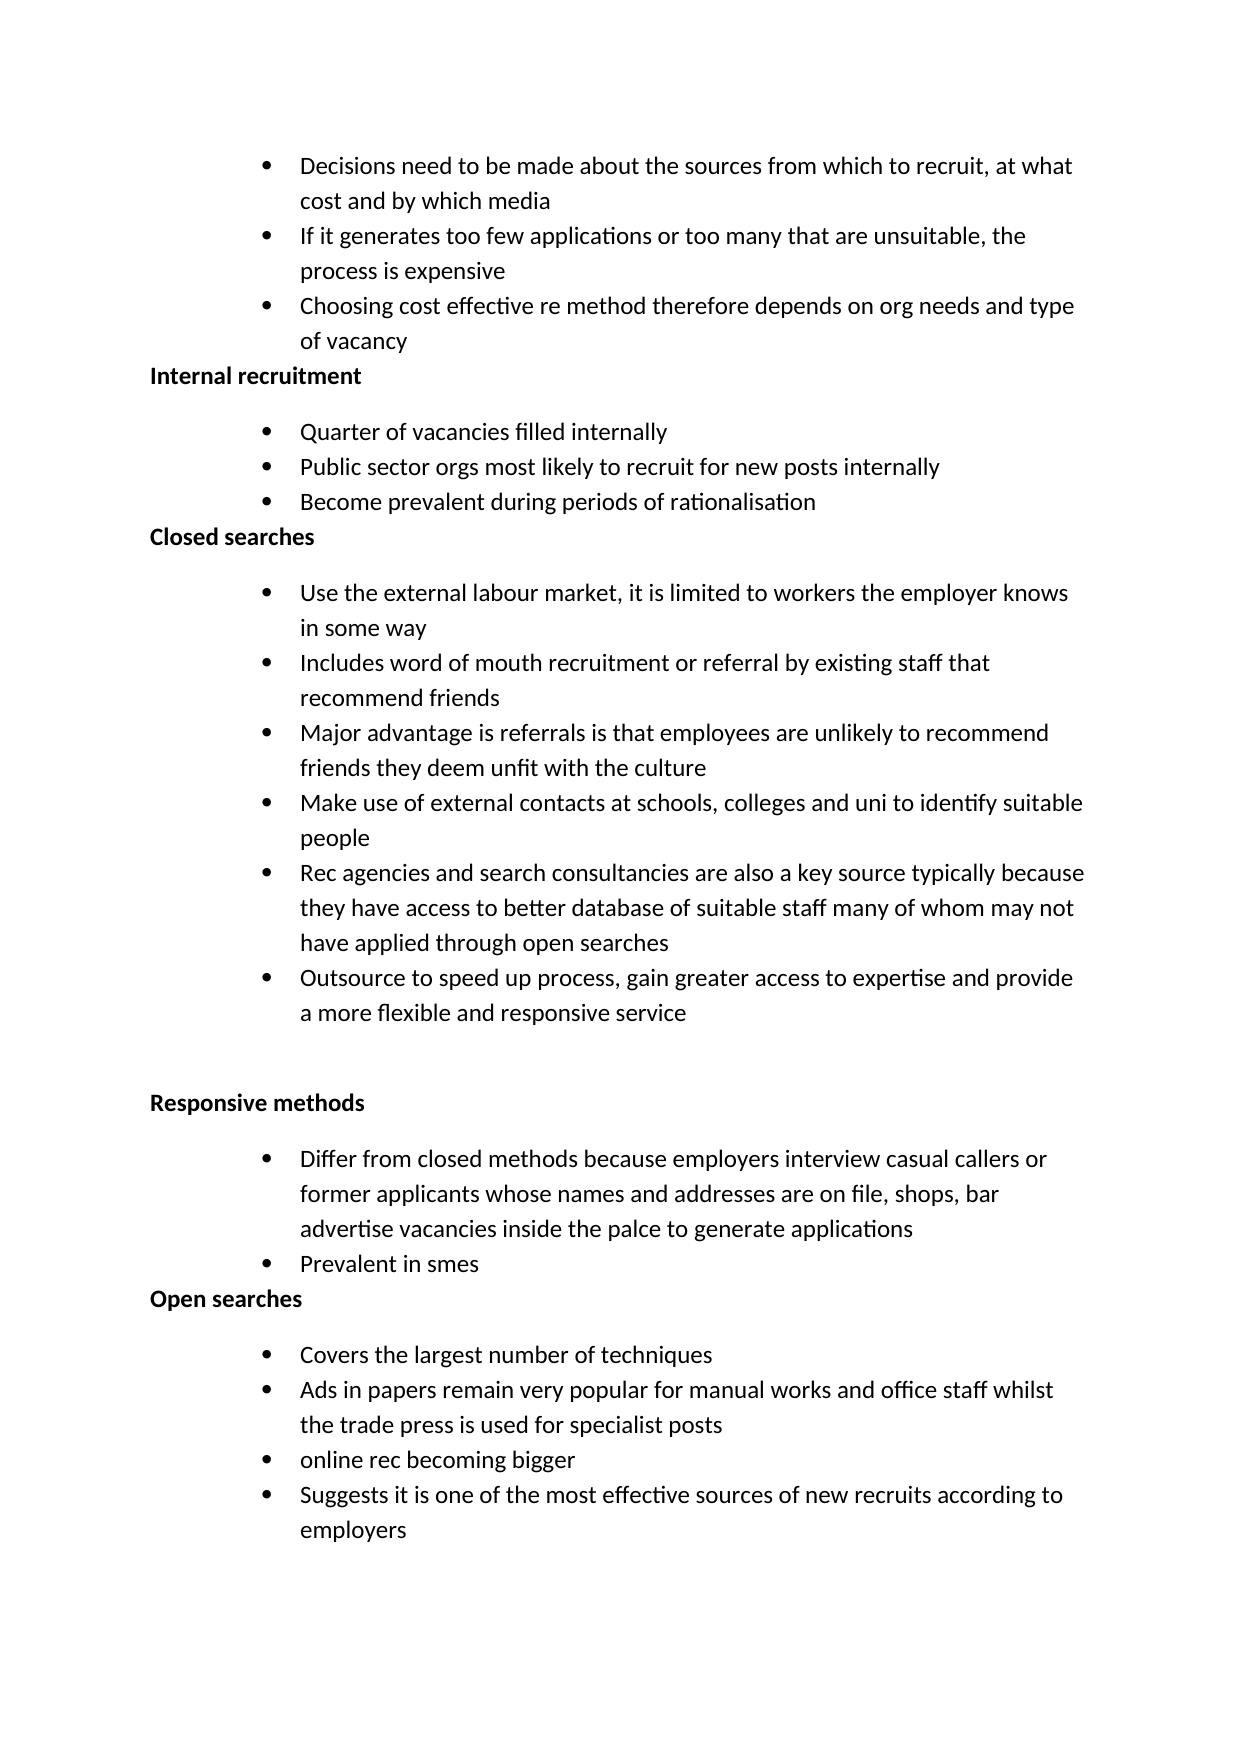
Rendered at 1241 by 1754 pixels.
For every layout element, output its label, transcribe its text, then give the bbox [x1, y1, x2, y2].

list Choosing cost effective re method therefore depends on org needs and type of vacancy [262, 290, 1090, 356]
text Closed searches [150, 521, 1090, 551]
list Covers the largest number of techniques [262, 1339, 1090, 1370]
list Decisions need to be made about the sources from which to recruit, at what cost and by which media [262, 150, 1090, 216]
list online rec becoming bigger [262, 1444, 1090, 1475]
list Major advantage is referrals is that employees are unlikely to recommend friends they deem unfit with the culture [262, 717, 1090, 782]
list Includes word of mouth recruitment or referral by existing staff that recommend friends [262, 647, 1090, 712]
list If it generates too few applications or too many that are unsuitable, the process is expensive [262, 220, 1090, 286]
list Prevalent in smes [262, 1248, 1090, 1279]
list Make use of external contacts at schools, colleges and uni to identify suitable people [262, 787, 1090, 852]
text Responsive methods [150, 1087, 1090, 1118]
list Rec agencies and search consultancies are also a key source typically because they have access to better database of suitable staff many of whom may not have applied through open searches [262, 857, 1090, 957]
text Open searches [150, 1283, 1090, 1314]
list Suggests it is one of the most effective sources of new recruits according to employers [262, 1479, 1090, 1545]
list Ads in papers remain very popular for manual works and office staff whilst the trade press is used for specialist posts [262, 1374, 1090, 1440]
list Differ from closed methods because employers interview casual callers or former applicants whose names and addresses are on file, shops, bar advertise vacancies inside the palce to generate applications [262, 1143, 1090, 1244]
list Quarter of vacancies filled internally [262, 416, 1090, 446]
list Public sector orgs most likely to recruit for new posts internally [262, 451, 1090, 481]
text Internal recruitment [150, 360, 1090, 391]
list Outsource to speed up process, gain greater access to expertise and provide a more flexible and responsive service [262, 962, 1090, 1027]
list Become prevalent during periods of rationalisation [262, 486, 1090, 516]
list Use the external labour market, it is limited to workers the employer knows in some way [262, 577, 1090, 642]
